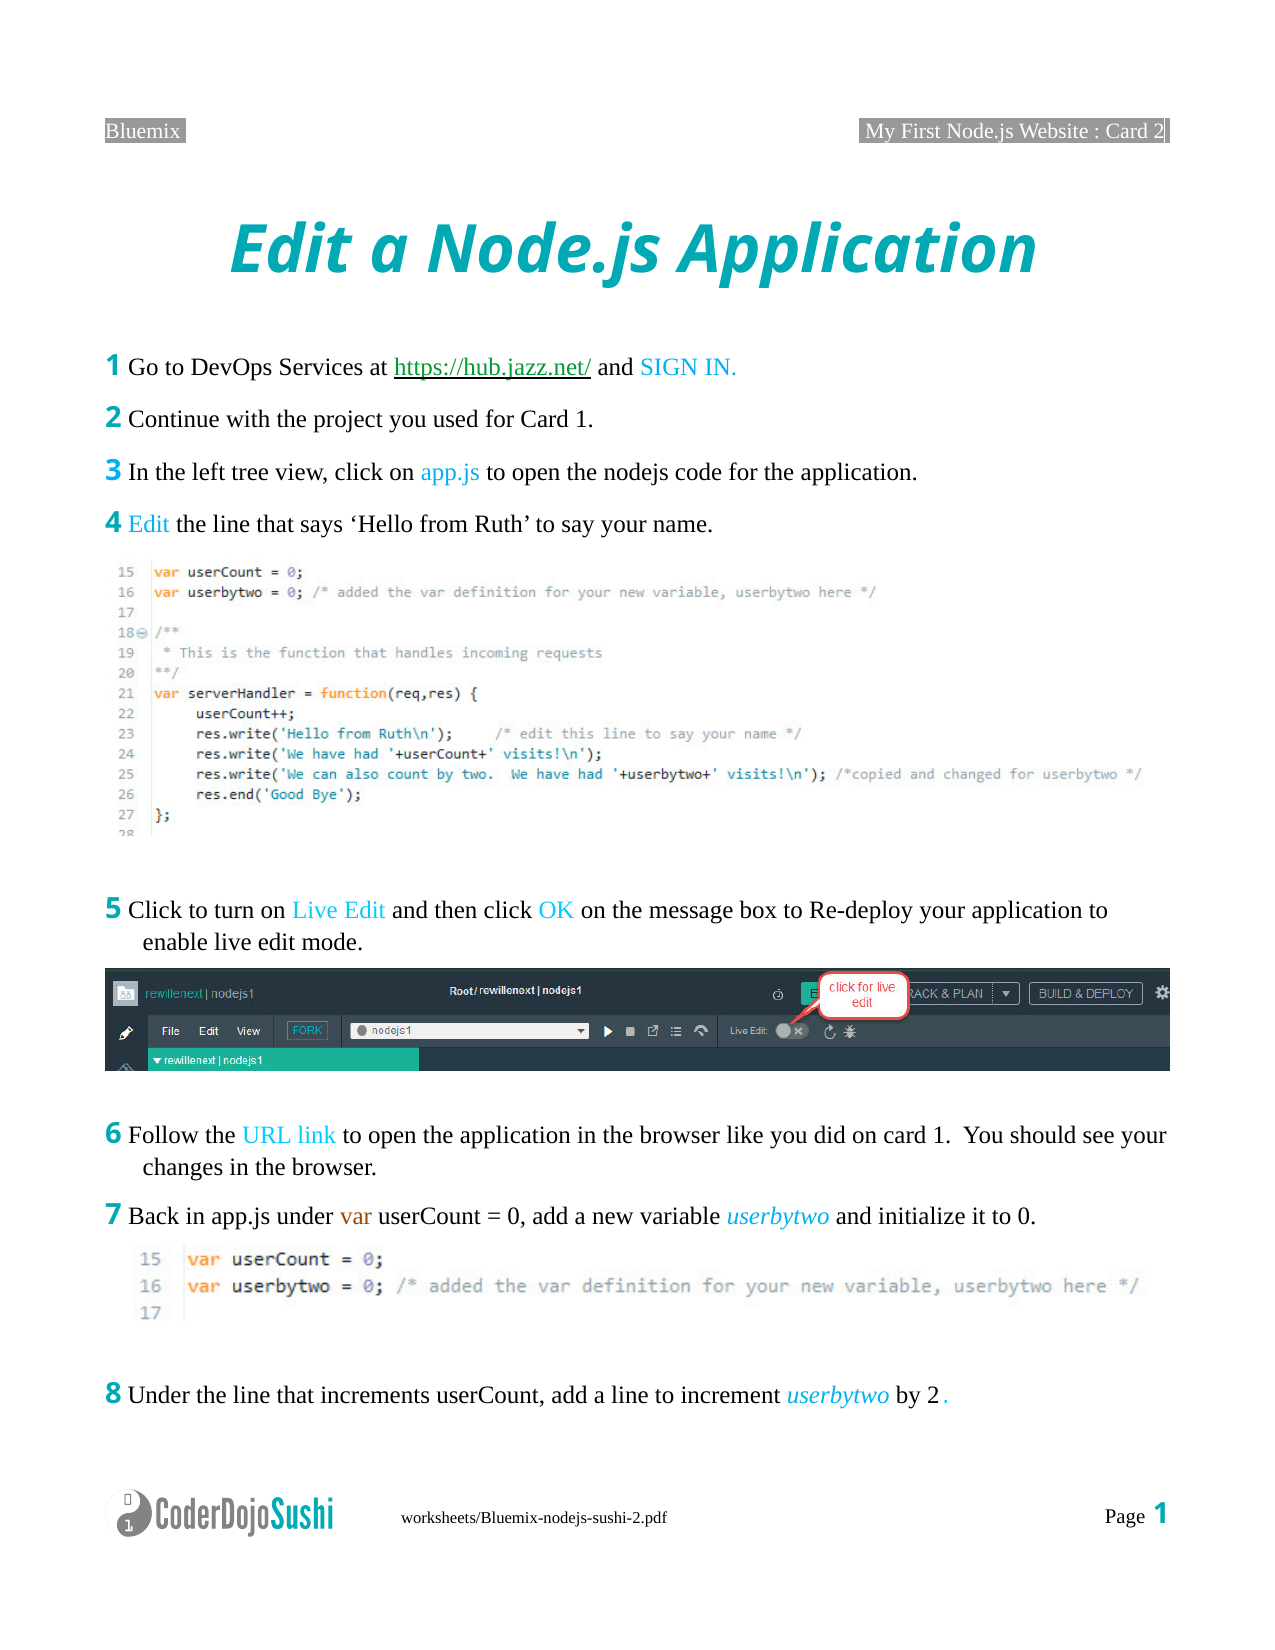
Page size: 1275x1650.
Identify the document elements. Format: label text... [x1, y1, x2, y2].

picture [100, 559, 1166, 836]
picture [105, 1489, 333, 1537]
text 8 Under the line that increments userCount, add a line to increment userbytwo by 2. [105, 1372, 1170, 1412]
text 3 In the left tree view, click on app.js to open the nodejs code for the application. [105, 449, 1170, 489]
text 6 Follow the URL link to open the application in the browser like you did on card 1. You should see your changes in the browser. [105, 1112, 1170, 1181]
text 5 Click to turn on Live Edit and then click OK on the message box to Re-deploy your application to enable live edit mode. [105, 887, 1170, 956]
text 2 Continue with the project you used for Card 1. [105, 397, 1170, 436]
title Edit a Node.js Application [105, 202, 1170, 292]
text 4 Edit the line that says ‘Hello from Ruth’ to say your name. [105, 501, 1170, 541]
picture [121, 1245, 1154, 1321]
picture [105, 968, 1170, 1071]
text 7 Back in app.js under var userCount = 0, add a new variable userbytwo and initialize it to 0. [105, 1193, 1170, 1233]
text 1 Go to DevOps Services at https://hub.jazz.net/ and SIGN IN. [105, 344, 1170, 384]
